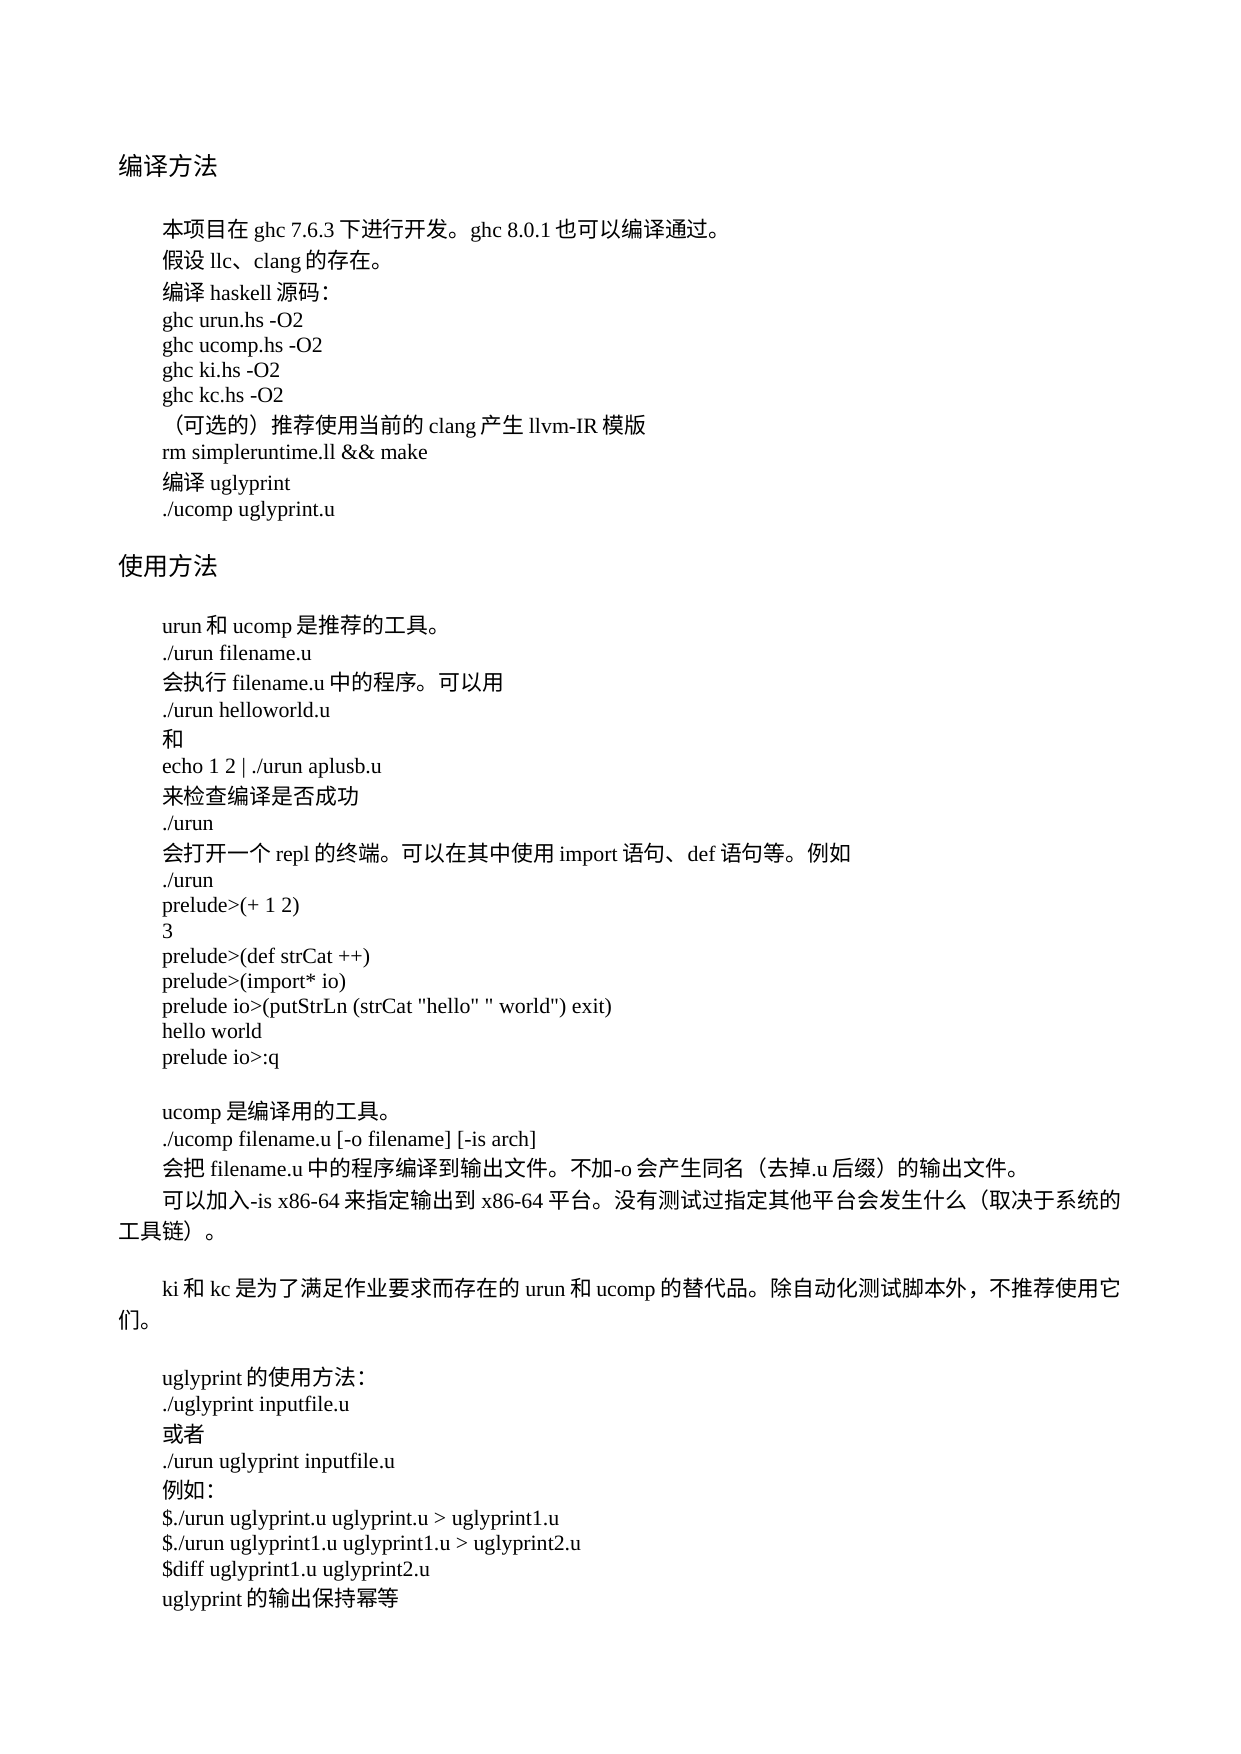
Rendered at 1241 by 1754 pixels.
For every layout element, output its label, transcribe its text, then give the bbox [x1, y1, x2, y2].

text ghc ucomp.hs -O2 [118, 332, 1122, 357]
text uglyprint的使用方法： [118, 1360, 1122, 1391]
text ./urun filename.u [118, 640, 1122, 665]
text ghc urun.hs -O2 [118, 307, 1122, 332]
text $./urun uglyprint1.u uglyprint1.u > uglyprint2.u [118, 1530, 1122, 1556]
text ./urun uglyprint inputfile.u [118, 1448, 1122, 1473]
text ucomp是编译用的工具。 [118, 1094, 1122, 1126]
text ./uglyprint inputfile.u [118, 1391, 1122, 1417]
text urun和ucomp是推荐的工具。 [118, 608, 1122, 640]
text ghc ki.hs -O2 [118, 357, 1122, 382]
text 例如： [118, 1473, 1122, 1505]
text 编译方法 [118, 147, 1122, 183]
text ./ucomp filename.u [-o filename] [-is arch] [118, 1126, 1122, 1151]
text 可以加入-is x86-64来指定输出到x86-64平台。没有测试过指定其他平台会发生什么（取决于系统的工具链）。 [118, 1183, 1122, 1246]
text 编译haskell源码： [118, 275, 1122, 307]
text prelude>(def strCat ++) [118, 943, 1122, 968]
text prelude>(import* io) [118, 968, 1122, 993]
text 会把filename.u中的程序编译到输出文件。不加-o会产生同名（去掉.u后缀）的输出文件。 [118, 1151, 1122, 1183]
text ghc kc.hs -O2 [118, 382, 1122, 408]
text （可选的）推荐使用当前的clang产生llvm-IR模版 [118, 408, 1122, 439]
text 本项目在ghc 7.6.3下进行开发。ghc 8.0.1也可以编译通过。 [118, 212, 1122, 243]
text $diff uglyprint1.u uglyprint2.u [118, 1556, 1122, 1581]
text 使用方法 [118, 547, 1122, 583]
text 编译uglyprint [118, 464, 1122, 496]
text 或者 [118, 1417, 1122, 1448]
text hello world [118, 1018, 1122, 1044]
text ki和kc是为了满足作业要求而存在的urun和ucomp的替代品。除自动化测试脚本外，不推荐使用它们。 [118, 1271, 1122, 1334]
text echo 1 2 | ./urun aplusb.u [118, 753, 1122, 779]
text ./ucomp uglyprint.u [118, 496, 1122, 521]
text prelude io>(putStrLn (strCat "hello" " world") exit) [118, 993, 1122, 1018]
text $./urun uglyprint.u uglyprint.u > uglyprint1.u [118, 1505, 1122, 1530]
text 会执行filename.u中的程序。可以用 [118, 665, 1122, 697]
text 3 [118, 918, 1122, 943]
text 来检查编译是否成功 [118, 779, 1122, 810]
text ./urun [118, 867, 1122, 892]
text 和 [118, 722, 1122, 753]
text prelude>(+ 1 2) [118, 892, 1122, 918]
text rm simpleruntime.ll && make [118, 439, 1122, 464]
text ./urun [118, 810, 1122, 836]
text 会打开一个repl的终端。可以在其中使用import语句、def语句等。例如 [118, 836, 1122, 867]
text ./urun helloworld.u [118, 697, 1122, 722]
text prelude io>:q [118, 1044, 1122, 1069]
text 假设llc、clang的存在。 [118, 243, 1122, 275]
text uglyprint的输出保持幂等 [118, 1581, 1122, 1612]
